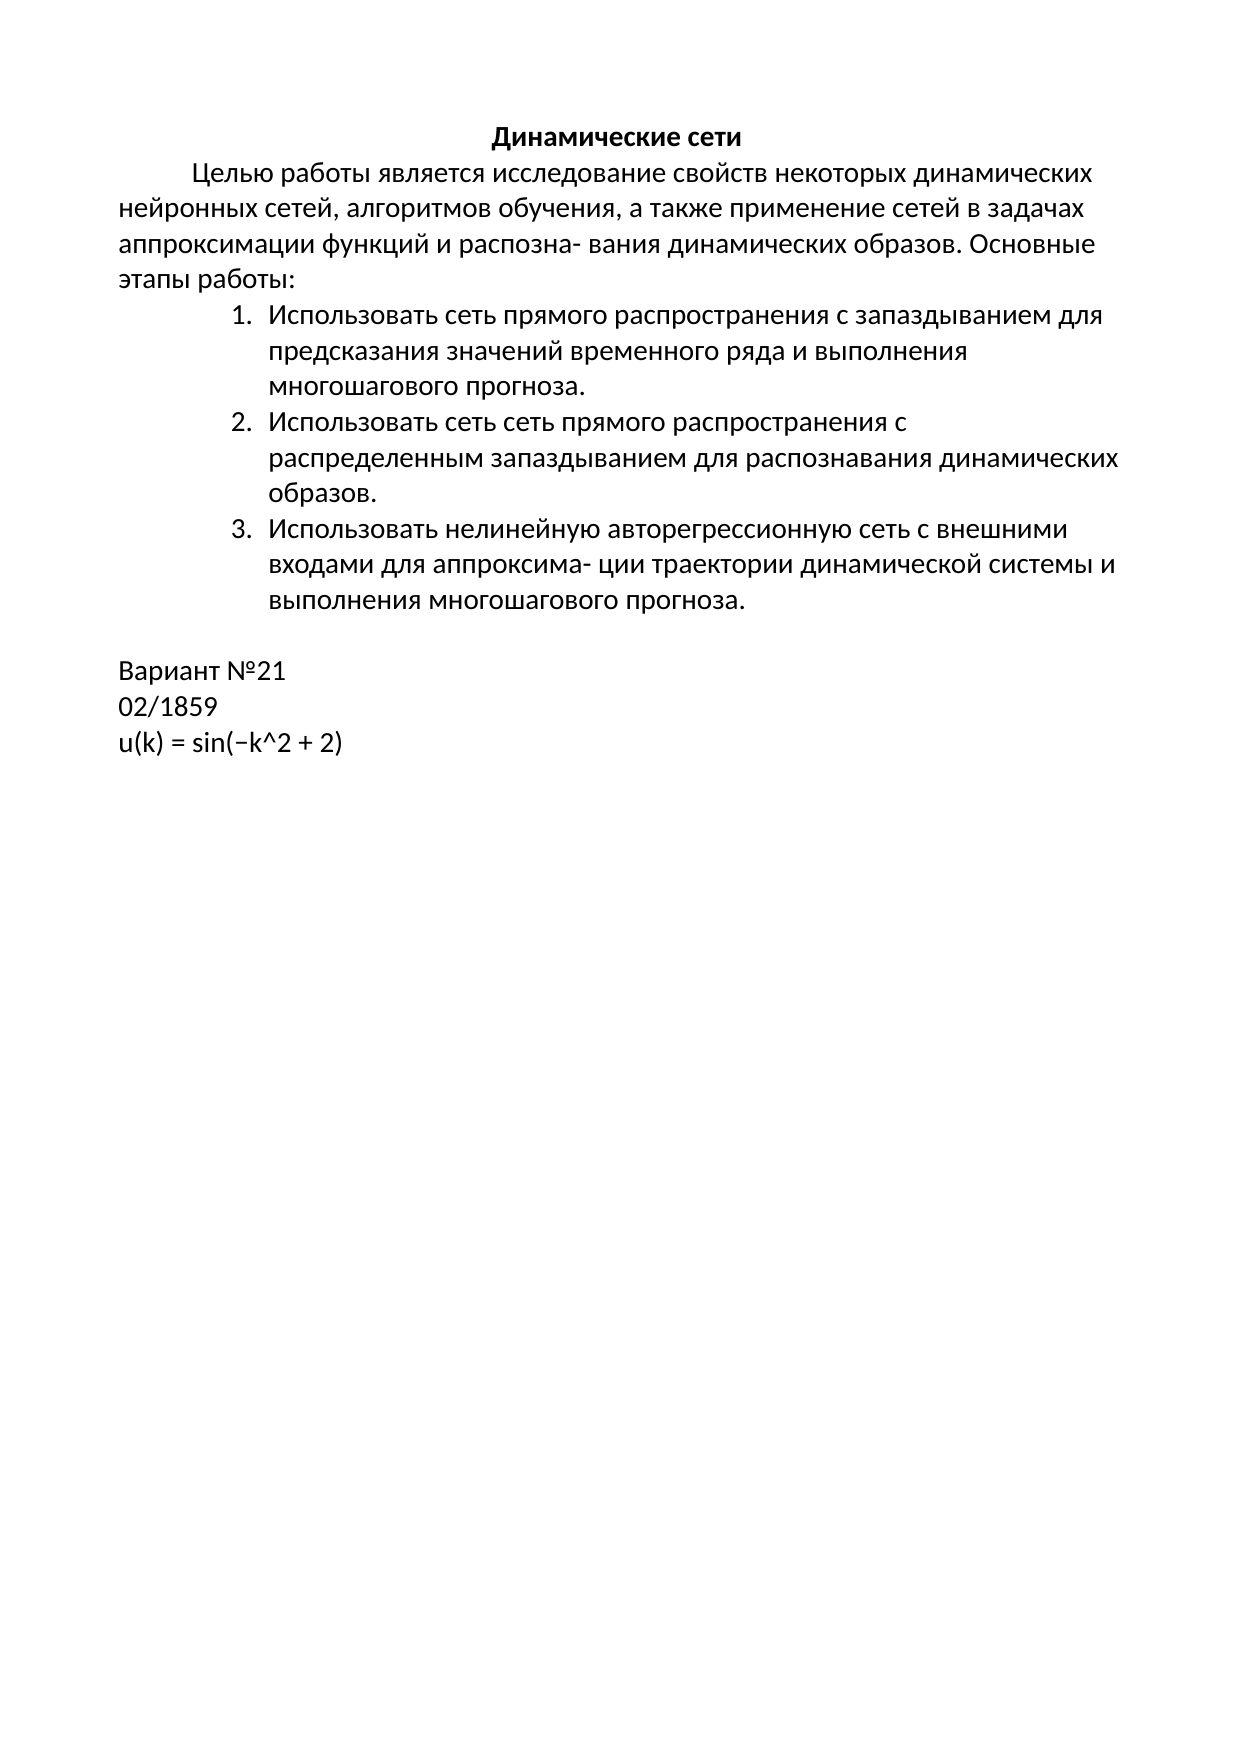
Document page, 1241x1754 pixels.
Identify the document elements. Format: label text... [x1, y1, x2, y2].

text Вариант №21 [118, 652, 1122, 688]
text Динамические сети [118, 118, 1122, 154]
text Целью работы является исследование свойств некоторых динамических нейронных сетей, алгоритмов обучения, а также применение сетей в задачах аппроксимации функций и распозна- вания динамических образов. Основные этапы работы: [118, 154, 1122, 296]
text u(k) = sin(−k^2 + 2) [118, 724, 1122, 759]
list Использовать сеть сеть прямого распространения с распределенным запаздыванием для распознавания динамических образов. [231, 403, 1122, 510]
list Использовать нелинейную авторегрессионную сеть с внешними входами для аппроксима- ции траектории динамической системы и выполнения многошагового прогноза. [231, 510, 1122, 617]
text 02/1859 [118, 688, 1122, 724]
list Использовать сеть прямого распространения с запаздыванием для предсказания значений временного ряда и выполнения многошагового прогноза. [231, 296, 1122, 403]
